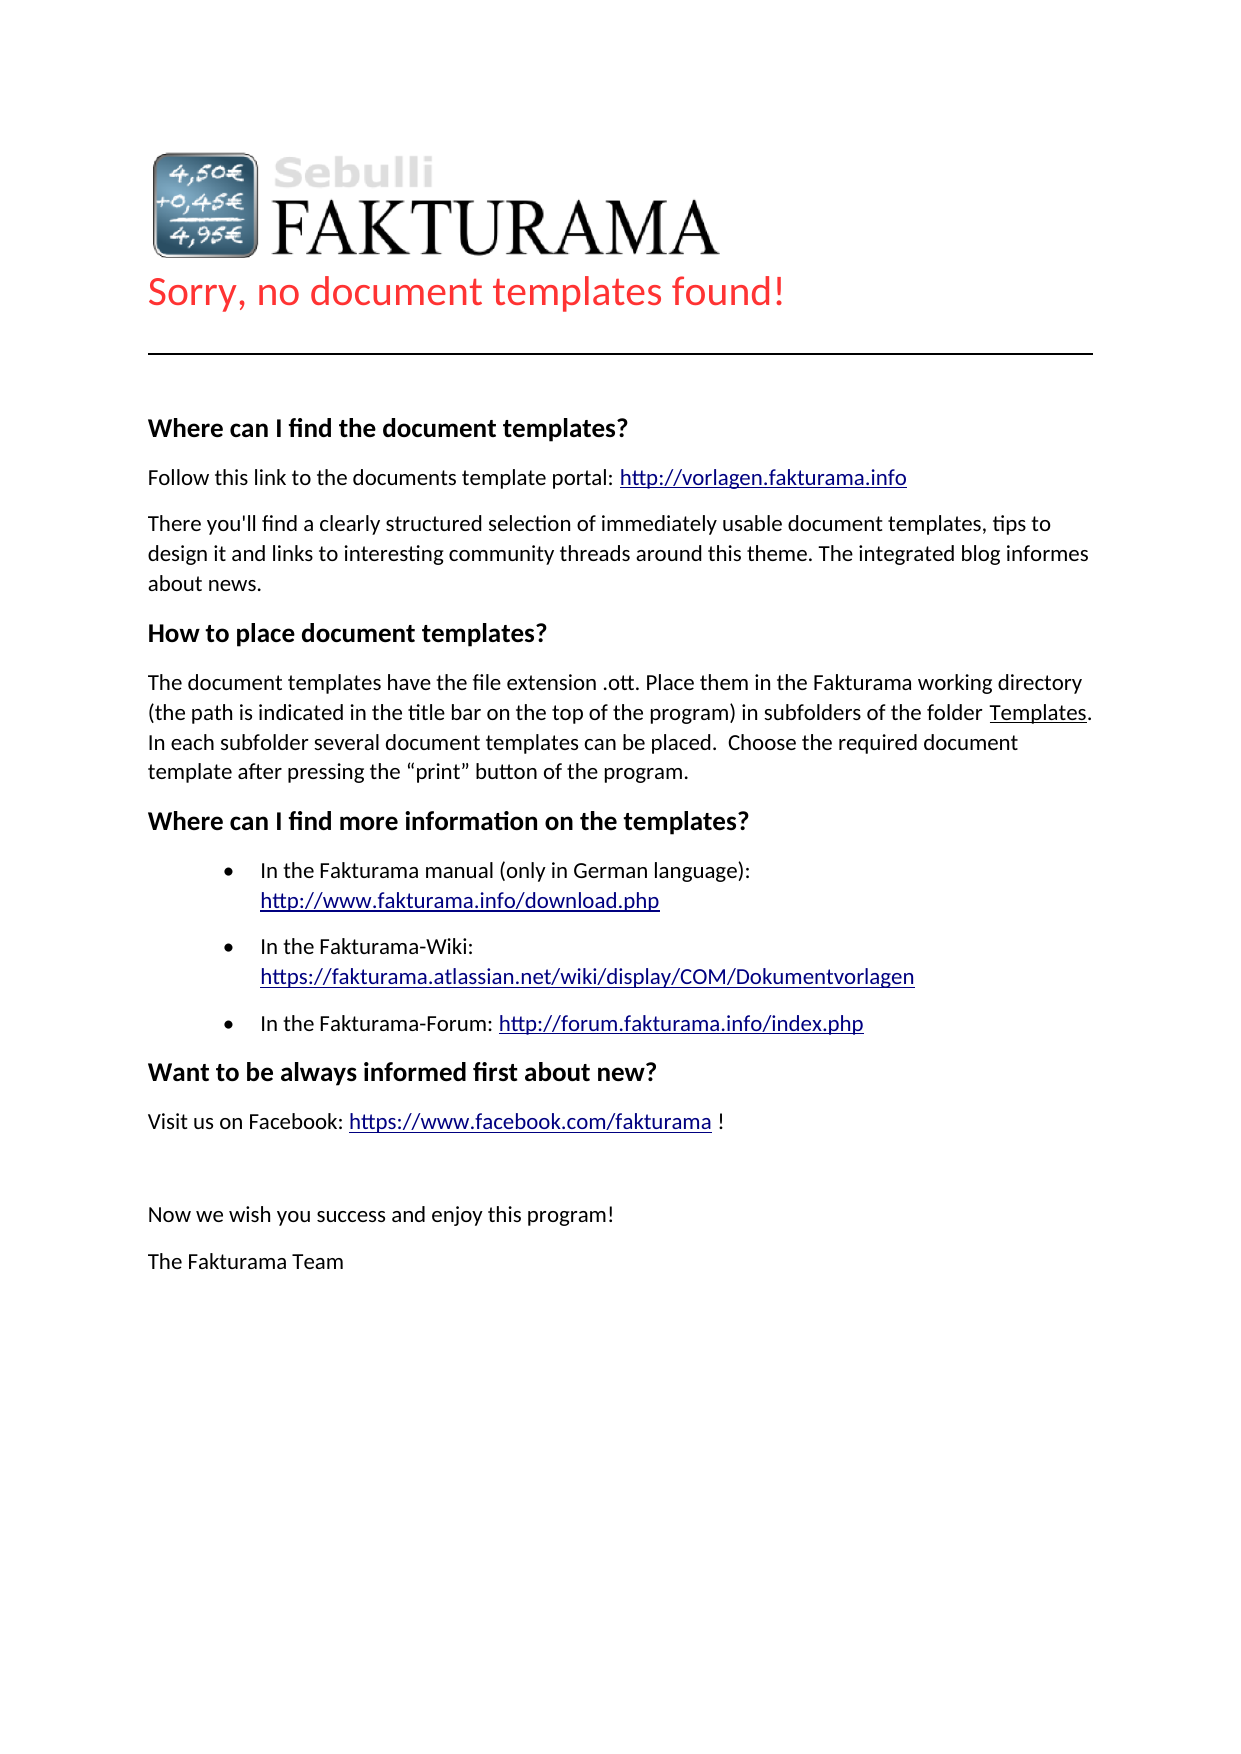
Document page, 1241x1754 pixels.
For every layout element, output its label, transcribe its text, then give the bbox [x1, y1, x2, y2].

text The document templates have the file extension .ott. Place them in the Fakturama working directory (the path is indicated in the title bar on the top of the program) in subfolders of the folder Templates. In each subfolder several document templates can be placed. Choose the required document template after pressing the “print” button of the program. [148, 668, 1093, 786]
text Want to be always informed first about new? [148, 1056, 1093, 1088]
text Now we wish you success and enjoy this program! [148, 1201, 1093, 1229]
text The Fakturama Team [148, 1247, 1093, 1275]
text How to place document templates? [148, 616, 1093, 649]
text Sorry, no document templates found! [148, 148, 1093, 316]
list In the Fakturama-Forum: http://forum.fakturama.info/index.php [223, 1009, 1093, 1037]
text Follow this link to the documents template portal: http://vorlagen.fakturama.info [148, 463, 1093, 491]
text There you'll find a clearly structured selection of immediately usable document templates, tips to design it and links to interesting community threads around this theme. The integrated blog informes about news. [148, 509, 1093, 597]
list In the Fakturama-Wiki: https://fakturama.atlassian.net/wiki/display/COM/Dokumentvorlagen [223, 932, 1093, 990]
text Where can I find more information on the templates? [148, 804, 1093, 837]
picture [140, 147, 725, 262]
list In the Fakturama manual (only in German language): http://www.fakturama.info/download.php [223, 856, 1093, 914]
text Where can I find the document templates? [148, 411, 1093, 444]
text Visit us on Facebook: https://www.facebook.com/fakturama ! [148, 1107, 1093, 1136]
